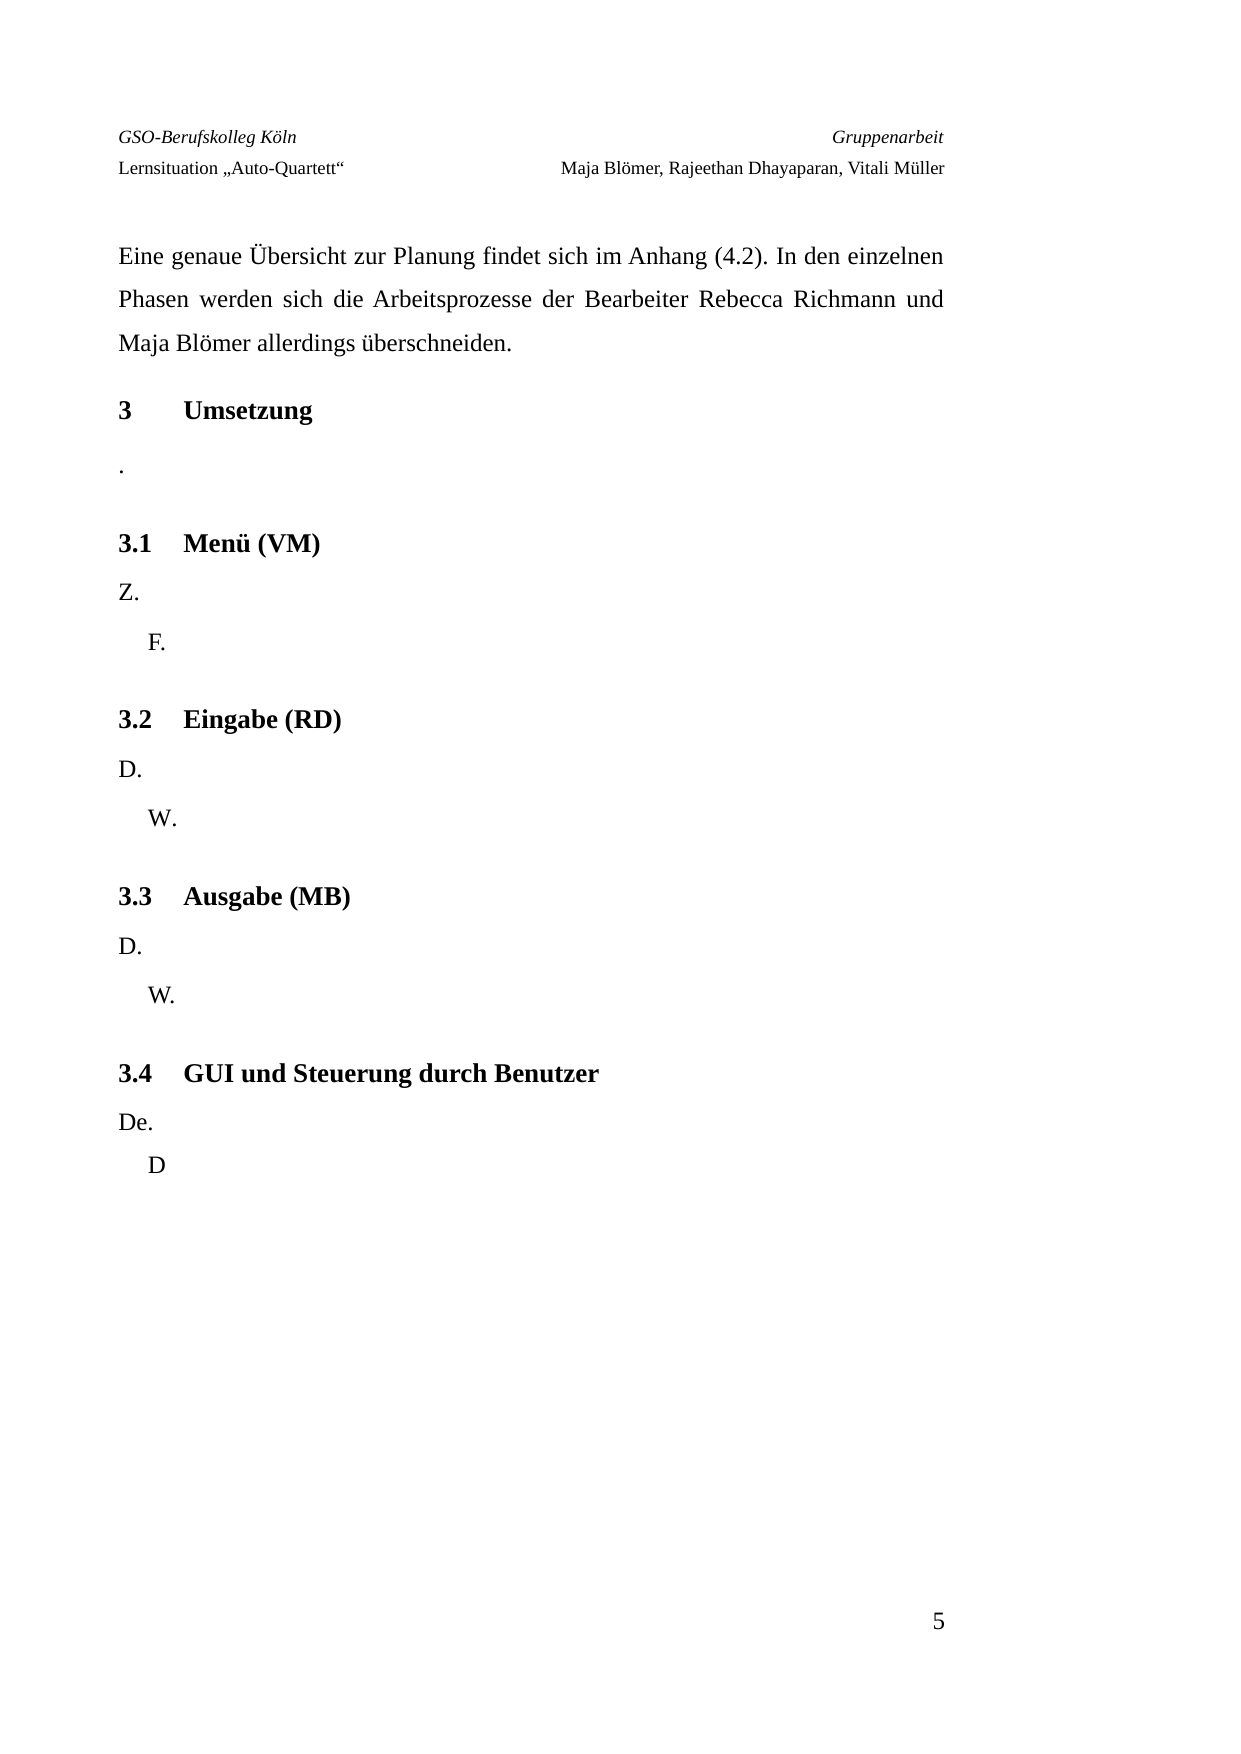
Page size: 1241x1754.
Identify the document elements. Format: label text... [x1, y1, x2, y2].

text D. [118, 931, 945, 959]
text Eine genaue Übersicht zur Planung findet sich im Anhang (4.2). In den einzelnen Phasen werden sich die Arbeitsprozesse der Bearbeiter Rebecca Richmann und Maja Blömer allerdings überschneiden. [118, 241, 945, 356]
subtitle Eingabe (RD) [118, 700, 945, 736]
text F. [118, 627, 945, 655]
text W. [118, 803, 945, 832]
text Z. [118, 577, 945, 606]
subtitle Menü (VM) [118, 524, 945, 559]
subtitle GUI und Steuerung durch Benutzer [118, 1054, 945, 1089]
subtitle Umsetzung [118, 394, 945, 426]
text W. [118, 980, 945, 1009]
text De. [118, 1107, 945, 1136]
text . [118, 450, 945, 479]
text D. [118, 754, 945, 783]
text D [118, 1151, 945, 1179]
subtitle Ausgabe (MB) [118, 877, 945, 912]
